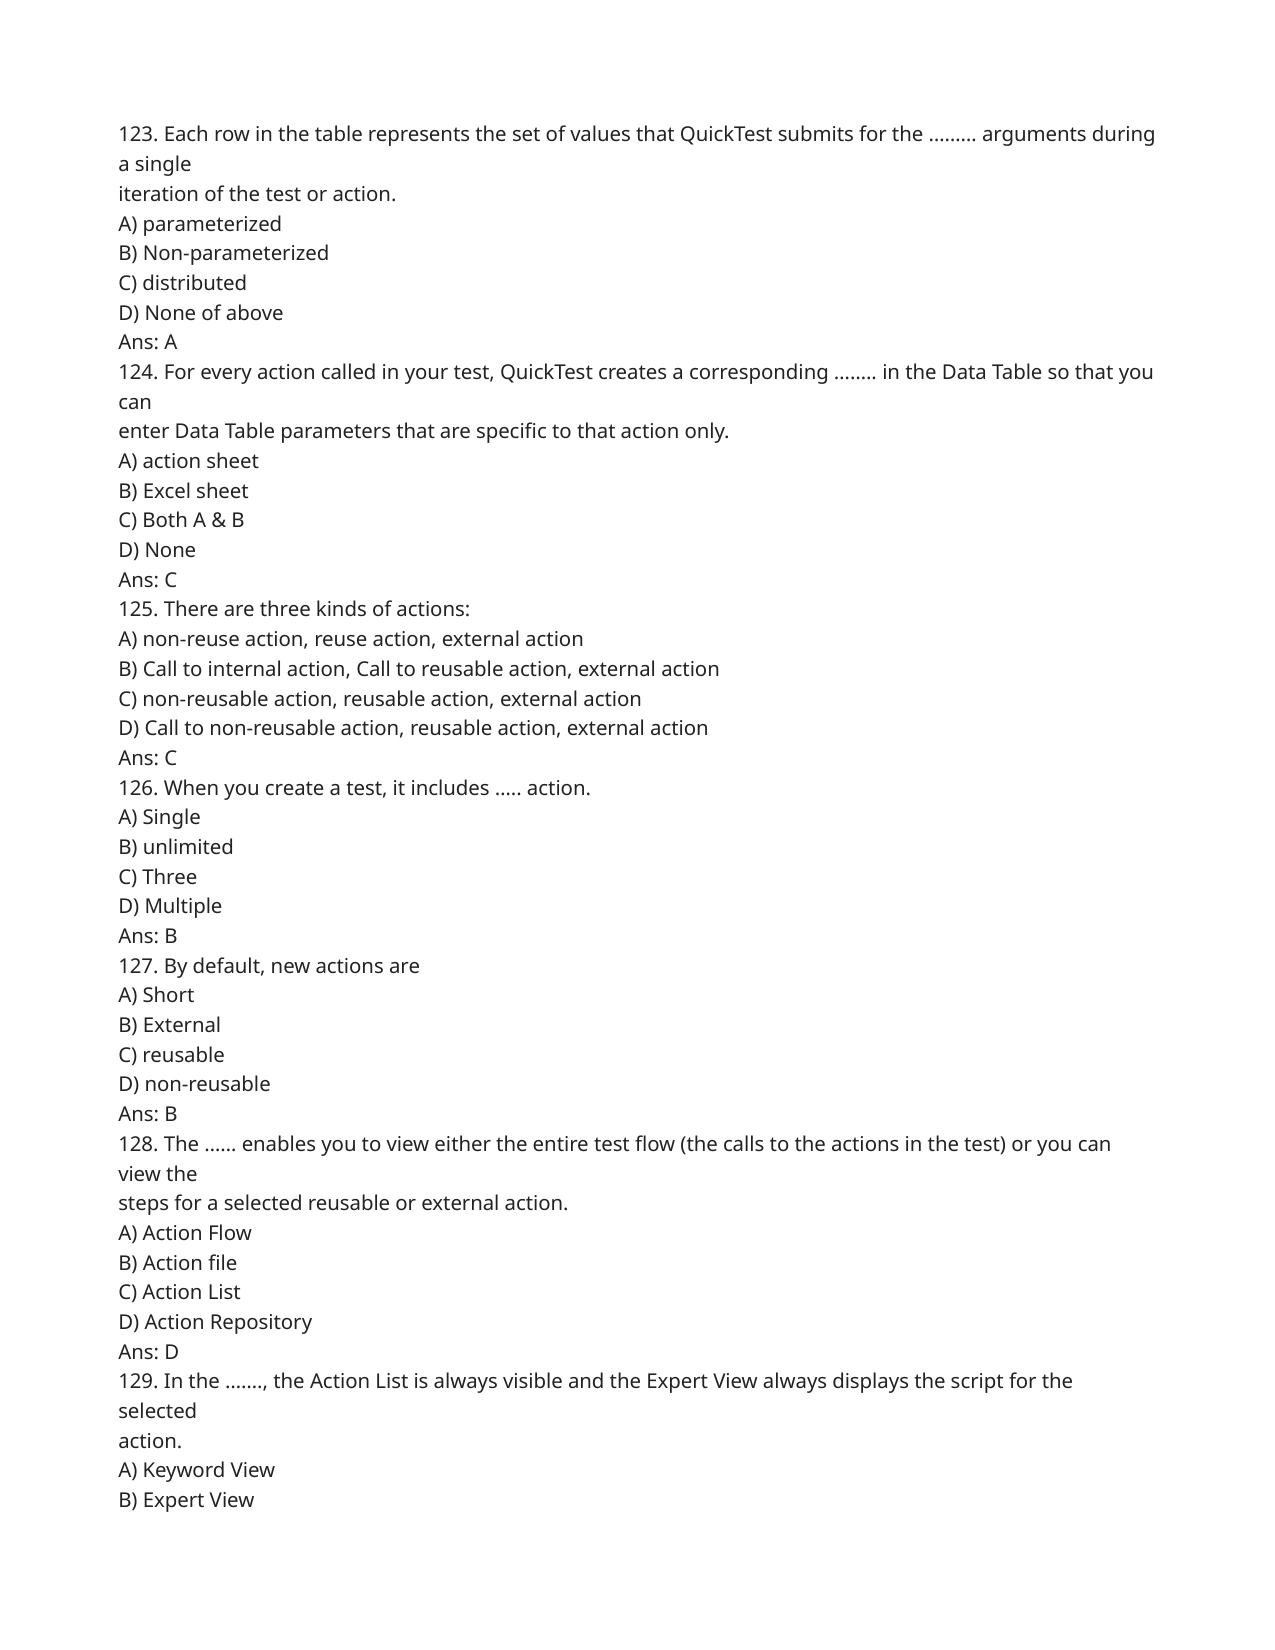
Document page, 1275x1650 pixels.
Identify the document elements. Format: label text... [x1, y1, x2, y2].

text 128. The …… enables you to view either the entire test flow (the calls to the actions in the test) or you can view the [118, 1127, 1157, 1187]
text 124. For every action called in your test, QuickTest creates a corresponding …….. in the Data Table so that you can [118, 356, 1157, 415]
text 129. In the ……., the Action List is always visible and the Expert View always displays the script for the selected [118, 1365, 1157, 1424]
text iteration of the test or action. A) parameterized B) Non-parameterized C) distributed D) None of above Ans: A [118, 177, 1157, 356]
text 126. When you create a test, it includes ….. action. A) Single B) unlimited C) Three D) Multiple Ans: B [118, 771, 1157, 949]
text 127. By default, new actions are A) Short B) External C) reusable D) non-reusable Ans: B [118, 949, 1157, 1127]
text action. A) Keyword View B) Expert View [118, 1424, 1157, 1513]
text enter Data Table parameters that are specific to that action only. A) action sheet B) Excel sheet C) Both A & B D) None Ans: C [118, 415, 1157, 593]
text 123. Each row in the table represents the set of values that QuickTest submits for the ……… arguments during a single [118, 118, 1157, 177]
text 125. There are three kinds of actions: A) non-reuse action, reuse action, external action B) Call to internal action, Call to reusable action, external action C) non-reusable action, reusable action, external action D) Call to non-reusable action, reusable action, external action Ans: C [118, 593, 1157, 771]
text steps for a selected reusable or external action. A) Action Flow B) Action file C) Action List D) Action Repository Ans: D [118, 1187, 1157, 1365]
